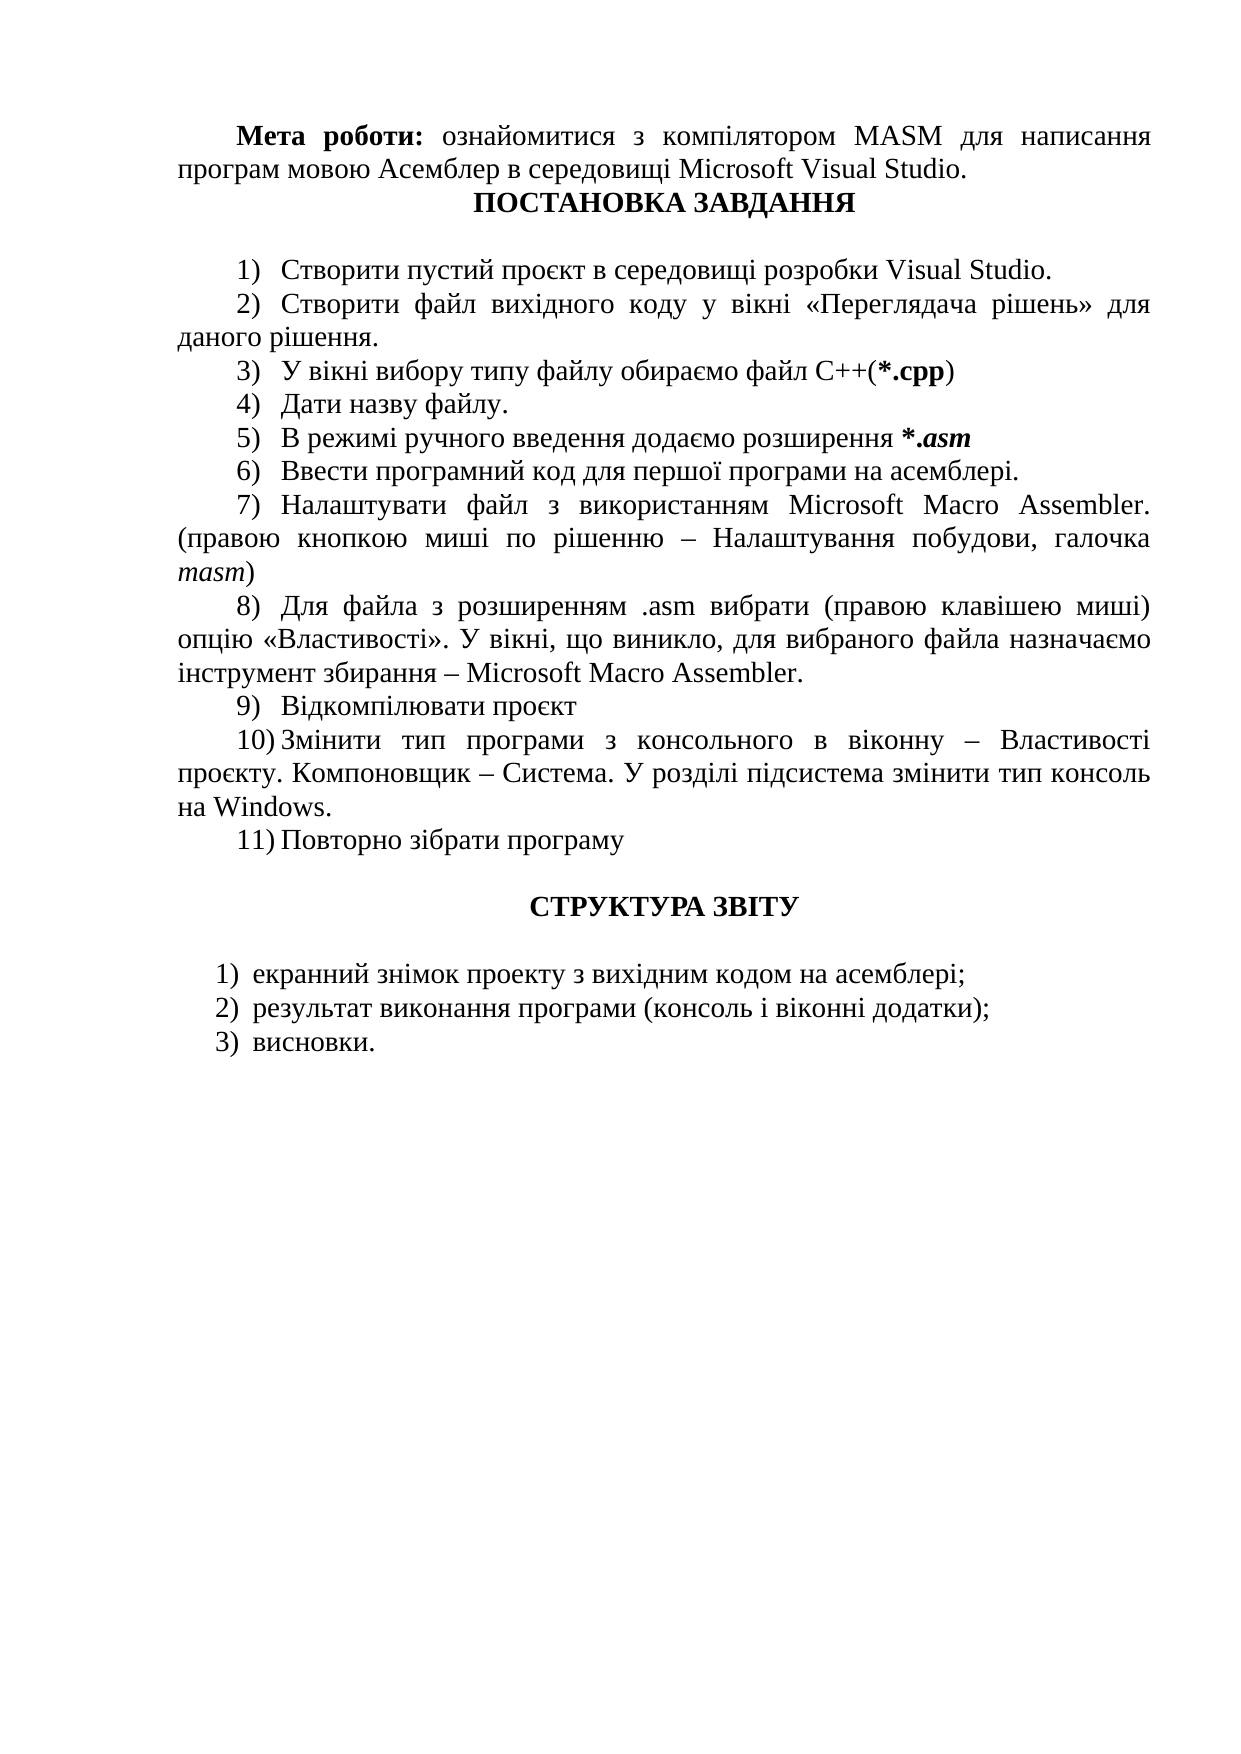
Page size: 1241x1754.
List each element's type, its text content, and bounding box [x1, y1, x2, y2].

list Відкомпілювати проєкт [177, 688, 1152, 722]
list Створити пустий проєкт в середовищі розробки Visual Studio. [177, 252, 1152, 286]
subtitle Постановка завдання [177, 185, 1152, 219]
subtitle Структура звіту [177, 889, 1152, 923]
list У вікні вибору типу файлу обираємо файл С++(*.cpp) [177, 353, 1152, 386]
list Дати назву файлу. [177, 386, 1152, 420]
list Змінити тип програми з консольного в віконну – Властивості проєкту. Компоновщик – Система. У розділі підсистема змінити тип консоль на Windows. [177, 722, 1152, 822]
list Створити файл вихідного коду у вікні «Переглядача рішень» для даного рішення. [177, 286, 1152, 353]
list Повторно зібрати програму [177, 822, 1152, 856]
text Мета роботи: ознайомитися з компілятором MASM для написання програм мовою Асемблер в середовищі Microsoft Visual Studio. [177, 118, 1152, 185]
list результат виконання програми (консоль і віконні додатки); [215, 990, 1152, 1024]
list Ввести програмний код для першої програми на асемблері. [177, 453, 1152, 487]
list висновки. [215, 1024, 1152, 1057]
list В режимі ручного введення додаємо розширення *.asm [177, 420, 1152, 453]
list Налаштувати файл з використанням Microsoft Macro Assembler. (правою кнопкою миші по рішенню – Налаштування побудови, галочка masm) [177, 487, 1152, 588]
list Для файла з розширенням .asm вибрати (правою клавішею миші) опцію «Властивості». У вікні, що виникло, для вибраного файла назначаємо інструмент збирання – Microsoft Macro Assembler. [177, 588, 1152, 688]
list екранний знімок проекту з вихідним кодом на асемблері; [215, 957, 1152, 990]
